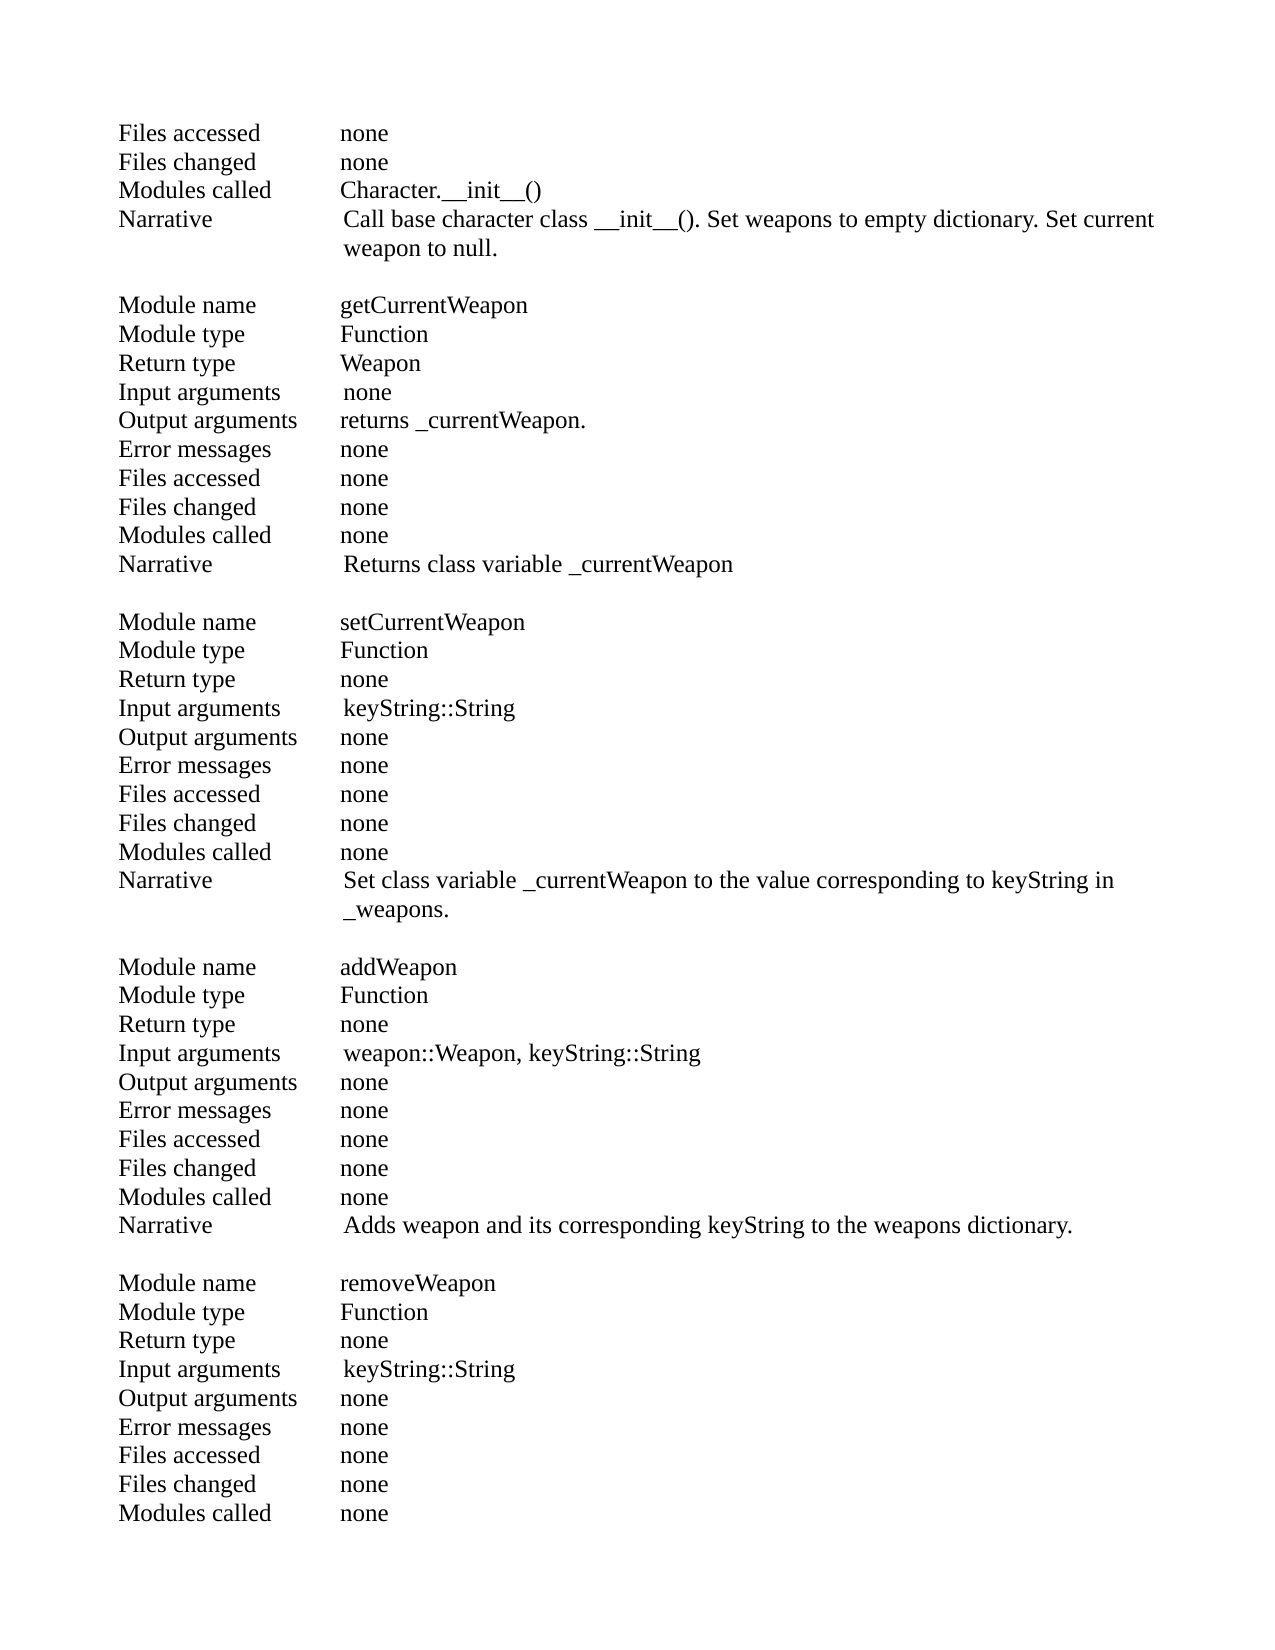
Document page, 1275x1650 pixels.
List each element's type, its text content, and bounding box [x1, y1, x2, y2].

text Modules called none [118, 1182, 1157, 1211]
text Files accessed none [118, 463, 1157, 492]
text Return type none [118, 664, 1157, 693]
text Input arguments none [118, 377, 1157, 406]
text Input arguments weapon::Weapon, keyString::String [118, 1038, 1157, 1067]
text Error messages none [118, 434, 1157, 463]
text Output arguments none [118, 1383, 1157, 1412]
text Files changed none [118, 808, 1157, 837]
text Modules called none [118, 1498, 1157, 1527]
text Module type Function [118, 1297, 1157, 1326]
text Error messages none [118, 1096, 1157, 1124]
text Output arguments returns _currentWeapon. [118, 406, 1157, 434]
text Module name addWeapon [118, 952, 1157, 981]
text Files changed none [118, 492, 1157, 521]
text Modules called Character.__init__() [118, 176, 1157, 204]
text Return type Weapon [118, 348, 1157, 377]
text Error messages none [118, 1412, 1157, 1441]
text Files changed none [118, 147, 1157, 176]
text Return type none [118, 1326, 1157, 1354]
text Narrative Set class variable _currentWeapon to the value corresponding to keyString in _weapons. [118, 866, 1157, 923]
text Module type Function [118, 636, 1157, 664]
text Return type none [118, 1009, 1157, 1038]
text Input arguments keyString::String [118, 693, 1157, 722]
text Narrative Call base character class __init__(). Set weapons to empty dictionary. Set current weapon to null. [118, 204, 1157, 262]
text Module type Function [118, 319, 1157, 348]
text Modules called none [118, 837, 1157, 866]
text Narrative Returns class variable _currentWeapon [118, 549, 1157, 578]
text Module name setCurrentWeapon [118, 607, 1157, 636]
text Files accessed none [118, 118, 1157, 147]
text Module name getCurrentWeapon [118, 291, 1157, 319]
text Narrative Adds weapon and its corresponding keyString to the weapons dictionary. [118, 1211, 1157, 1239]
text Files accessed none [118, 1441, 1157, 1469]
text Files accessed none [118, 1124, 1157, 1153]
text Input arguments keyString::String [118, 1354, 1157, 1383]
text Error messages none [118, 751, 1157, 779]
text Module name removeWeapon [118, 1268, 1157, 1297]
text Files changed none [118, 1153, 1157, 1182]
text Module type Function [118, 981, 1157, 1009]
text Output arguments none [118, 722, 1157, 751]
text Output arguments none [118, 1067, 1157, 1096]
text Modules called none [118, 521, 1157, 549]
text Files accessed none [118, 779, 1157, 808]
text Files changed none [118, 1469, 1157, 1498]
